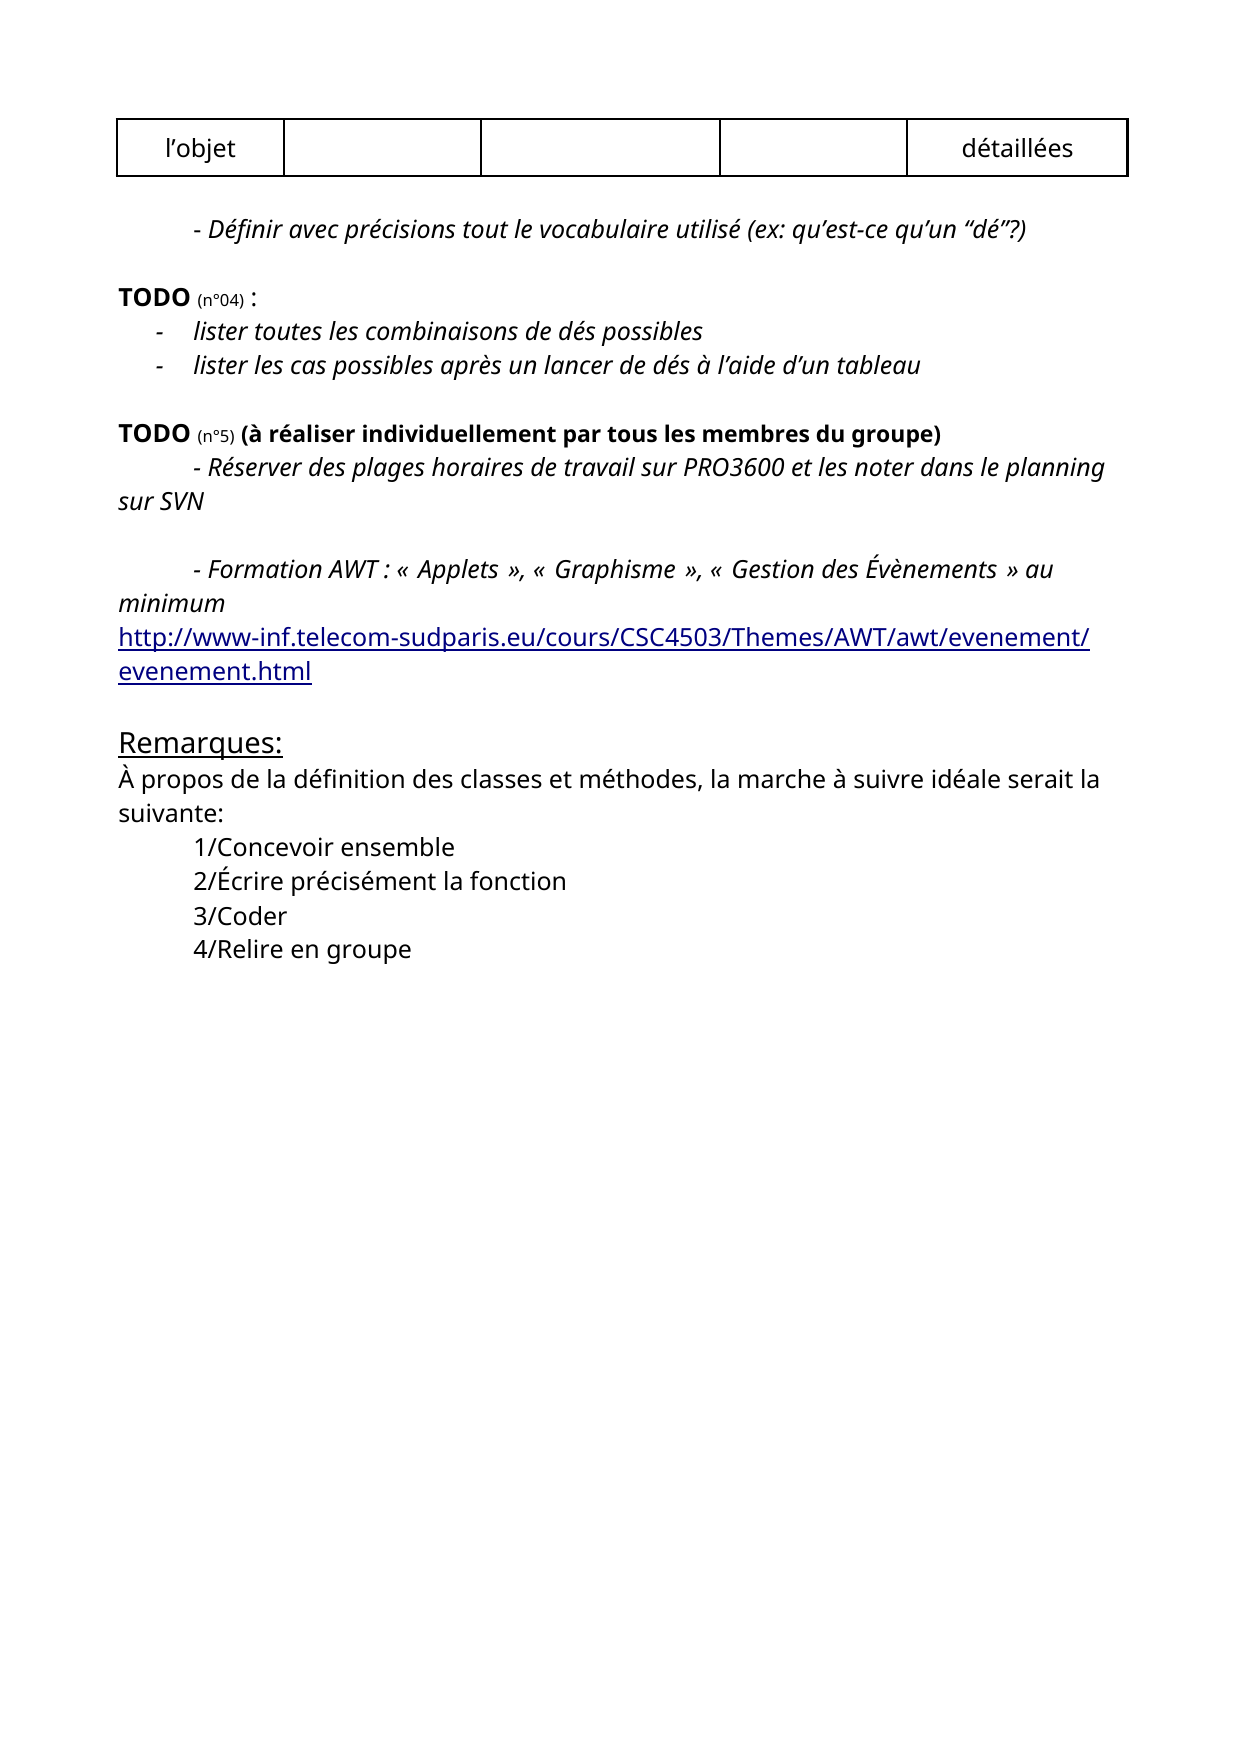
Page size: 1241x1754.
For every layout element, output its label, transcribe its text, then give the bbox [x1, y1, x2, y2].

text - Formation AWT : « Applets », « Graphisme », « Gestion des Évènements » au minimum [118, 552, 1122, 620]
table_header [285, 120, 480, 175]
text TODO (n°04) : [118, 279, 1122, 313]
table_header détaillées [908, 120, 1126, 175]
list lister les cas possibles après un lancer de dés à l’aide d’un tableau [156, 347, 1122, 382]
list lister toutes les combinaisons de dés possibles [156, 313, 1122, 347]
text - Définir avec précisions tout le vocabulaire utilisé (ex: qu’est-ce qu’un “dé”?) [118, 211, 1122, 245]
table_header [721, 120, 906, 175]
text http://www-inf.telecom-sudparis.eu/cours/CSC4503/Themes/AWT/awt/evenement/evenement.html [118, 620, 1122, 688]
text Remarques: À propos de la définition des classes et méthodes, la marche à suivre idéale serait la suivante: 1/Concevoir ensemble 2/Écrire précisément la fonction 3/Coder 4/Relire en groupe [118, 722, 1122, 966]
text TODO (n°5) (à réaliser individuellement par tous les membres du groupe) [118, 416, 1122, 450]
table_header [482, 120, 719, 175]
text - Réserver des plages horaires de travail sur PRO3600 et les noter dans le planning sur SVN [118, 450, 1122, 518]
table_header l’objet [118, 120, 283, 175]
